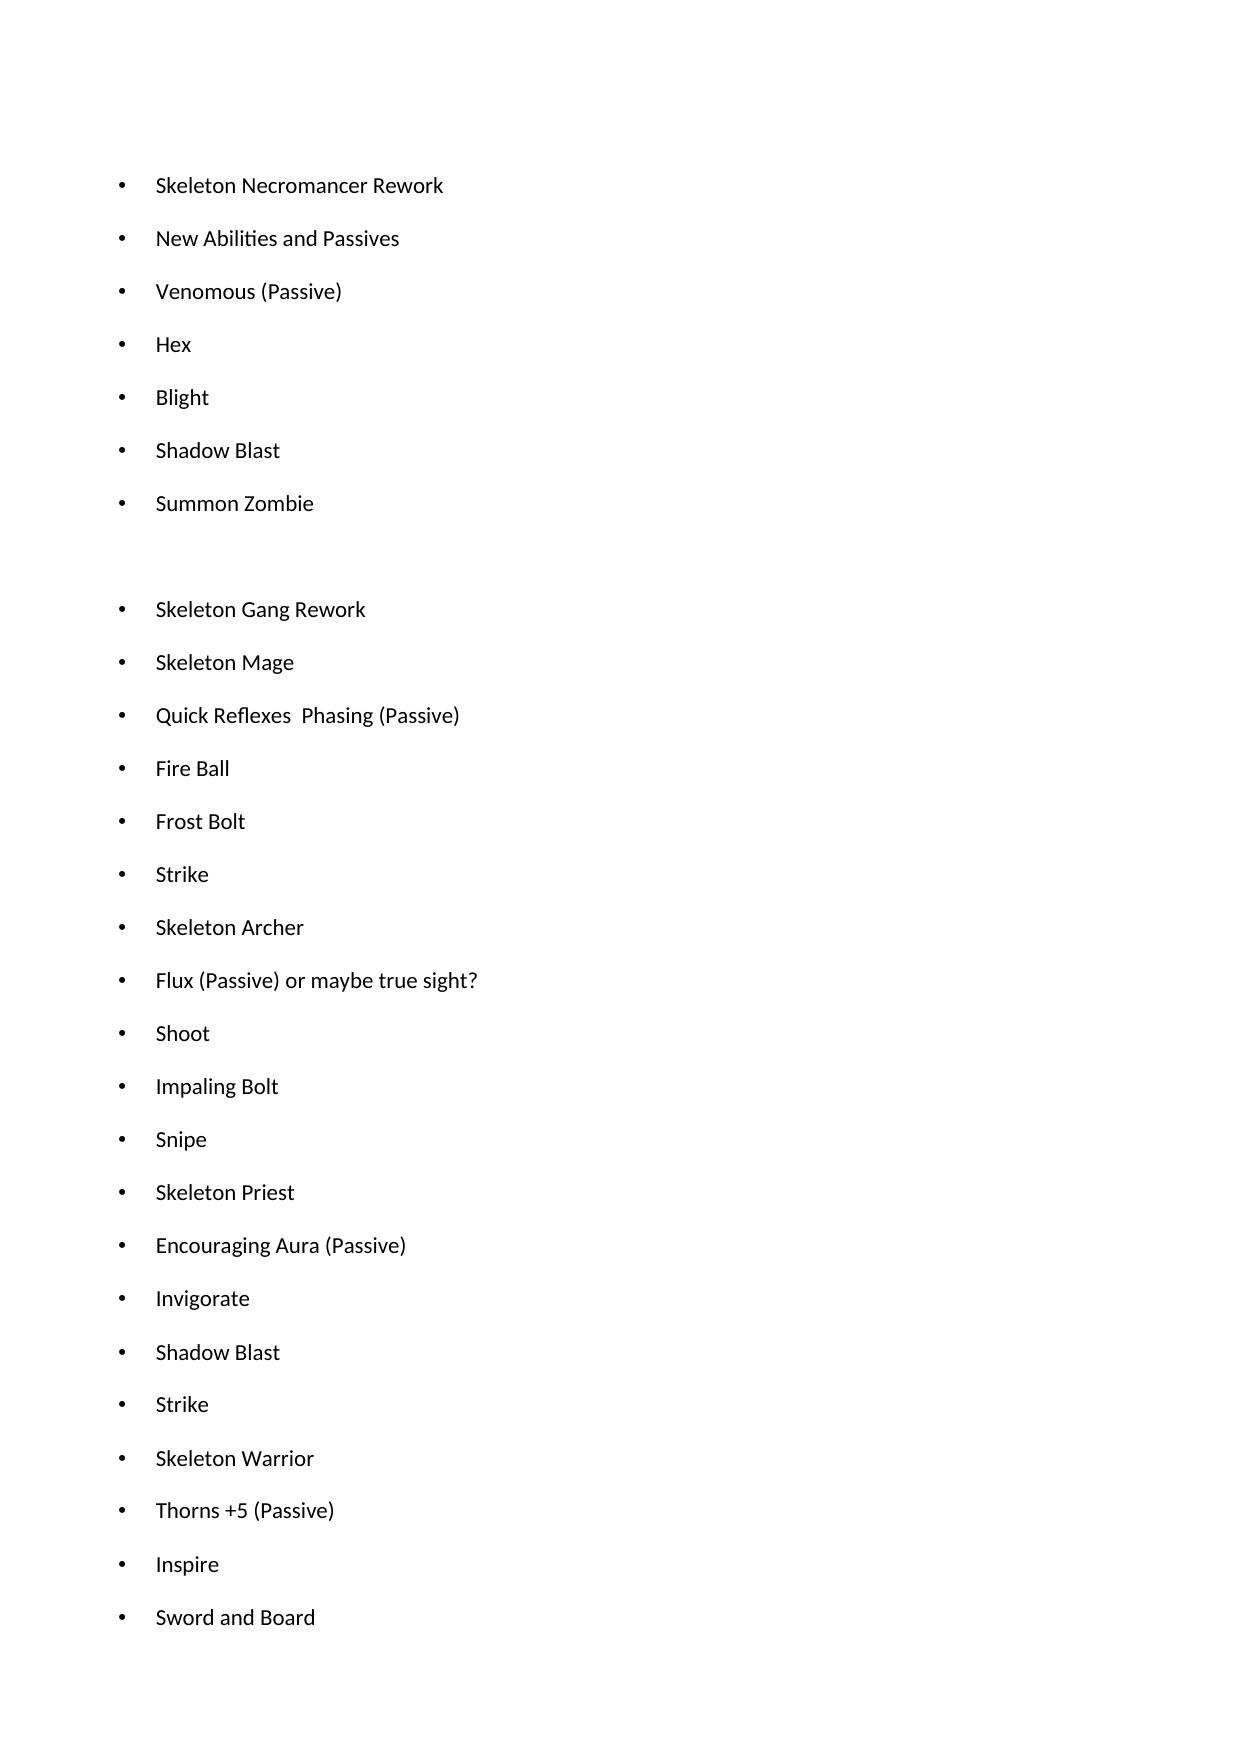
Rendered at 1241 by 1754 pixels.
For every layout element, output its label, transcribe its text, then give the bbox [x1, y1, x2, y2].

list Strike [81, 1391, 1122, 1419]
list Invigorate [81, 1284, 1122, 1313]
list Inspire [81, 1550, 1122, 1578]
list Skeleton Priest [81, 1178, 1122, 1207]
list Fire Ball [81, 754, 1122, 782]
list Skeleton Gang Rework [81, 595, 1122, 623]
list Blight [81, 383, 1122, 411]
list Summon Zombie [81, 489, 1122, 517]
list Frost Bolt [81, 807, 1122, 835]
list Shadow Blast [81, 436, 1122, 464]
list Snipe [81, 1126, 1122, 1153]
list Venomous (Passive) [81, 277, 1122, 305]
list Impaling Bolt [81, 1072, 1122, 1101]
list Thorns +5 (Passive) [81, 1497, 1122, 1525]
list Strike [81, 860, 1122, 888]
list Skeleton Mage [81, 648, 1122, 676]
list Quick Reflexes Phasing (Passive) [81, 701, 1122, 729]
list Skeleton Necromancer Rework [81, 171, 1122, 199]
list Skeleton Archer [81, 913, 1122, 941]
list New Abilities and Passives [81, 224, 1122, 252]
list Shadow Blast [81, 1338, 1122, 1366]
list Shoot [81, 1019, 1122, 1047]
list Flux (Passive) or maybe true sight? [81, 966, 1122, 994]
list Encouraging Aura (Passive) [81, 1232, 1122, 1259]
list Hex [81, 330, 1122, 358]
list Sword and Board [81, 1603, 1122, 1631]
list Skeleton Warrior [81, 1444, 1122, 1472]
